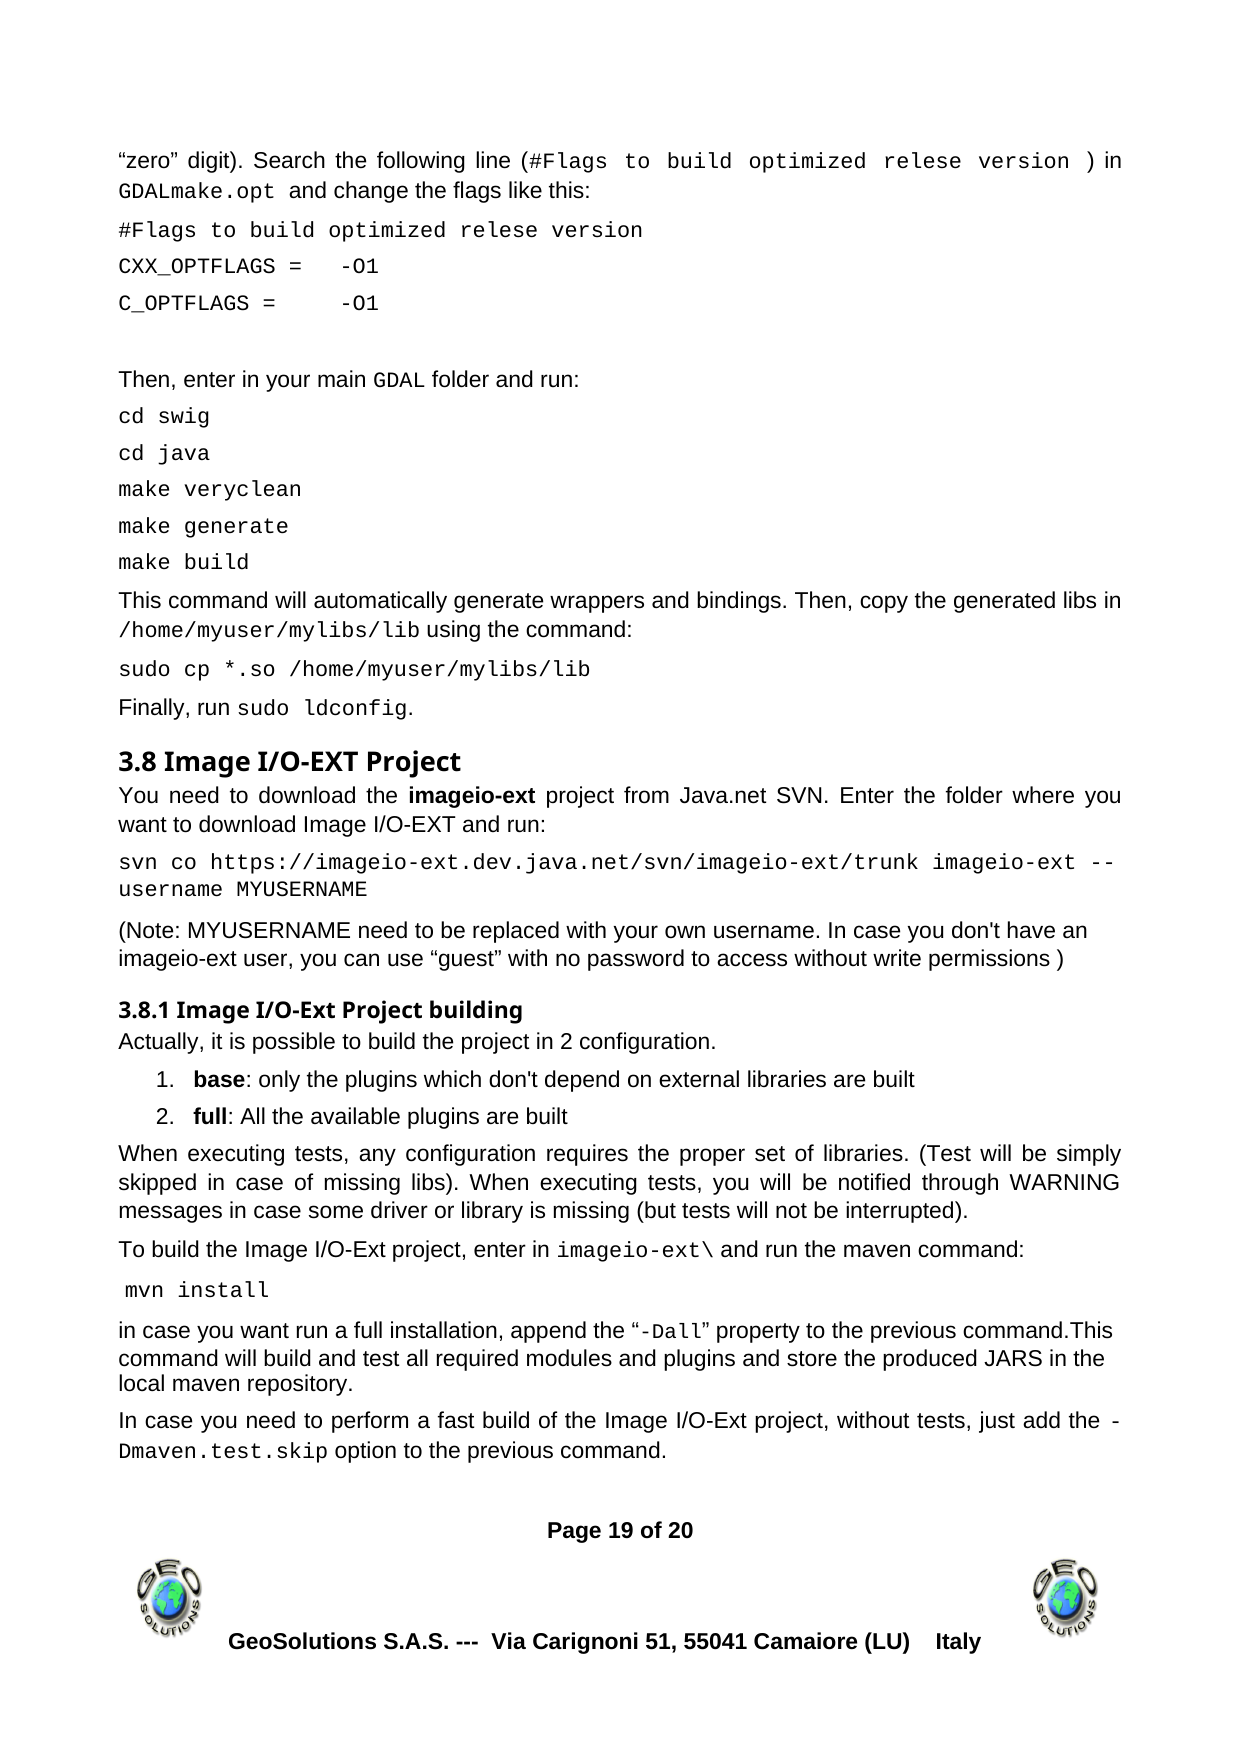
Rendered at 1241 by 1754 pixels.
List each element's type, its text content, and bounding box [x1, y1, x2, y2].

text (Note: MYUSERNAME need to be replaced with your own username. In case you don't have an imageio-ext user, you can use “guest” with no password to access without write permissions ) [118, 917, 1122, 971]
picture [134, 1552, 205, 1641]
text You need to download the imageio-ext project from Java.net SVN. Enter the folder where you want to download Image I/O-EXT and run: [118, 783, 1122, 837]
text cd swig [118, 405, 1122, 430]
text Then, enter in your main GDAL folder and run: [118, 366, 1122, 393]
text Finally, run sudo ldconfig. [118, 694, 1122, 722]
text This command will automatically generate wrappers and bindings. Then, copy the generated libs in /home/myuser/mylibs/lib using the command: [118, 588, 1122, 643]
text cd java [118, 442, 1122, 467]
subtitle Image I/O-Ext Project building [118, 994, 1122, 1026]
text CXX_OPTFLAGS = -O1 [118, 256, 1122, 281]
text make generate [118, 515, 1122, 540]
text sudo cp *.so /home/myuser/mylibs/lib [118, 658, 1122, 683]
text make veryclean [118, 478, 1122, 503]
picture [1030, 1552, 1101, 1641]
text To build the Image I/O-Ext project, enter in imageio-ext\ and run the maven command: [118, 1237, 1122, 1264]
text C_OPTFLAGS = -O1 [118, 292, 1122, 317]
text svn co https://imageio-ext.dev.java.net/svn/imageio-ext/trunk imageio-ext --username MYUSERNAME [118, 851, 1122, 903]
list full: All the available plugins are built [156, 1104, 1122, 1129]
text “zero” digit). Search the following line (#Flags to build optimized relese version ) in GDALmake.opt and change the flags like this: [118, 148, 1122, 205]
text Actually, it is possible to build the project in 2 configuration. [118, 1029, 1122, 1054]
text When executing tests, any configuration requires the proper set of libraries. (Test will be simply skipped in case of missing libs). When executing tests, you will be notified through WARNING messages in case some driver or library is missing (but tests will not be interrupted). [118, 1141, 1122, 1223]
subtitle Image I/O-EXT Project [118, 743, 1122, 779]
text #Flags to build optimized relese version [118, 219, 1122, 244]
text in case you want run a full installation, append the “-Dall” property to the previous command.This command will build and test all required modules and plugins and store the produced JARS in the local maven repository. [118, 1318, 1122, 1396]
list base: only the plugins which don't depend on external libraries are built [156, 1066, 1122, 1092]
text mvn install [118, 1279, 1122, 1304]
text In case you need to perform a fast build of the Image I/O-Ext project, without tests, just add the -Dmaven.test.skip option to the previous command. [118, 1408, 1122, 1465]
text make build [118, 552, 1122, 576]
